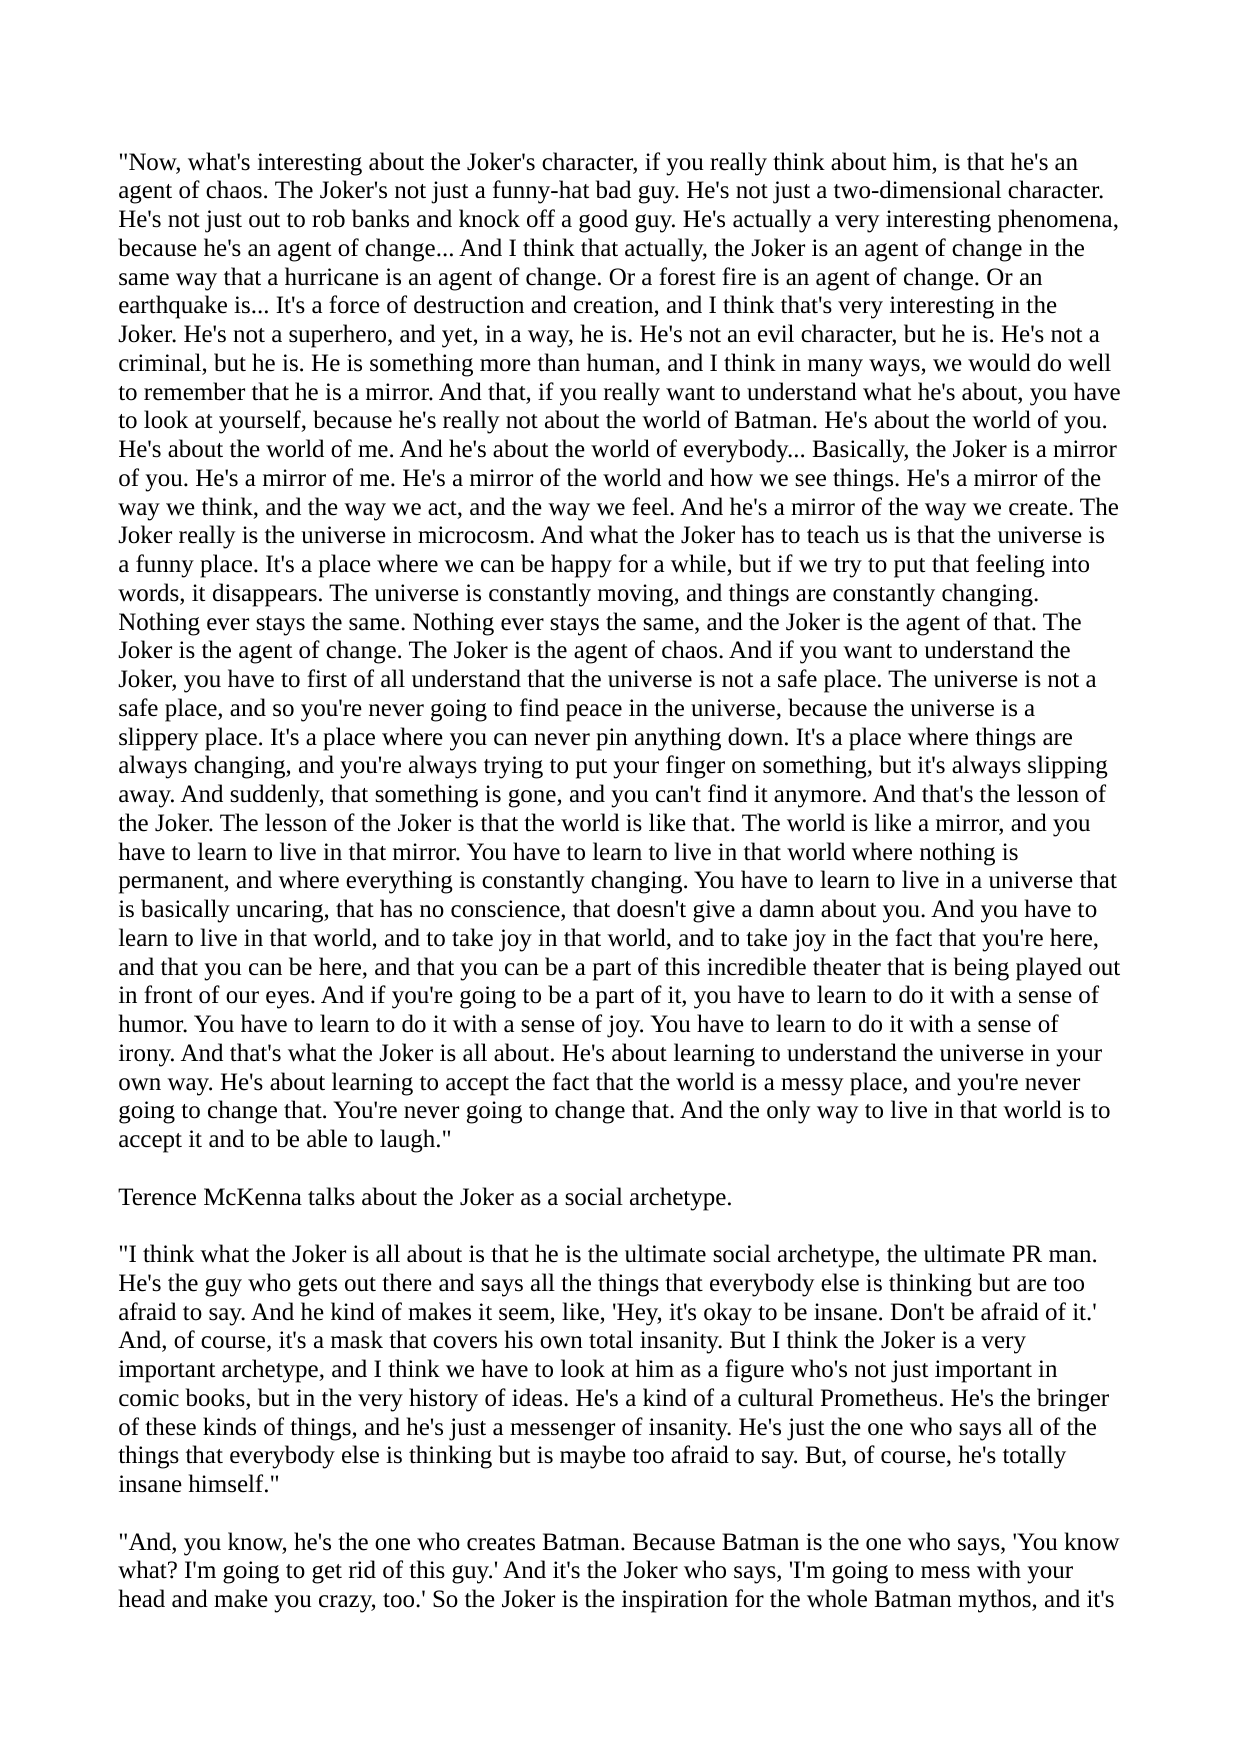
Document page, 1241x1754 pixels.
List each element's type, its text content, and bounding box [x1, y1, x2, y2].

text "And, you know, he's the one who creates Batman. Because Batman is the one who says, 'You know what? I'm going to get rid of this guy.' And it's the Joker who says, 'I'm going to mess with your head and make you crazy, too.' So the Joker is the inspiration for the whole Batman mythos, and it's [118, 1527, 1122, 1613]
text "Now, what's interesting about the Joker's character, if you really think about him, is that he's an agent of chaos. The Joker's not just a funny-hat bad guy. He's not just a two-dimensional character. He's not just out to rob banks and knock off a good guy. He's actually a very interesting phenomena, because he's an agent of change... And I think that actually, the Joker is an agent of change in the same way that a hurricane is an agent of change. Or a forest fire is an agent of change. Or an earthquake is... It's a force of destruction and creation, and I think that's very interesting in the Joker. He's not a superhero, and yet, in a way, he is. He's not an evil character, but he is. He's not a criminal, but he is. He is something more than human, and I think in many ways, we would do well to remember that he is a mirror. And that, if you really want to understand what he's about, you have to look at yourself, because he's really not about the world of Batman. He's about the world of you. He's about the world of me. And he's about the world of everybody... Basically, the Joker is a mirror of you. He's a mirror of me. He's a mirror of the world and how we see things. He's a mirror of the way we think, and the way we act, and the way we feel. And he's a mirror of the way we create. The Joker really is the universe in microcosm. And what the Joker has to teach us is that the universe is a funny place. It's a place where we can be happy for a while, but if we try to put that feeling into words, it disappears. The universe is constantly moving, and things are constantly changing. Nothing ever stays the same. Nothing ever stays the same, and the Joker is the agent of that. The Joker is the agent of change. The Joker is the agent of chaos. And if you want to understand the Joker, you have to first of all understand that the universe is not a safe place. The universe is not a safe place, and so you're never going to find peace in the universe, because the universe is a slippery place. It's a place where you can never pin anything down. It's a place where things are always changing, and you're always trying to put your finger on something, but it's always slipping away. And suddenly, that something is gone, and you can't find it anymore. And that's the lesson of the Joker. The lesson of the Joker is that the world is like that. The world is like a mirror, and you have to learn to live in that mirror. You have to learn to live in that world where nothing is permanent, and where everything is constantly changing. You have to learn to live in a universe that is basically uncaring, that has no conscience, that doesn't give a damn about you. And you have to learn to live in that world, and to take joy in that world, and to take joy in the fact that you're here, and that you can be here, and that you can be a part of this incredible theater that is being played out in front of our eyes. And if you're going to be a part of it, you have to learn to do it with a sense of humor. You have to learn to do it with a sense of joy. You have to learn to do it with a sense of irony. And that's what the Joker is all about. He's about learning to understand the universe in your own way. He's about learning to accept the fact that the world is a messy place, and you're never going to change that. You're never going to change that. And the only way to live in that world is to accept it and to be able to laugh." [118, 147, 1122, 1153]
text Terence McKenna talks about the Joker as a social archetype. [118, 1182, 1122, 1211]
text "I think what the Joker is all about is that he is the ultimate social archetype, the ultimate PR man. He's the guy who gets out there and says all the things that everybody else is thinking but are too afraid to say. And he kind of makes it seem, like, 'Hey, it's okay to be insane. Don't be afraid of it.' And, of course, it's a mask that covers his own total insanity. But I think the Joker is a very important archetype, and I think we have to look at him as a figure who's not just important in comic books, but in the very history of ideas. He's a kind of a cultural Prometheus. He's the bringer of these kinds of things, and he's just a messenger of insanity. He's just the one who says all of the things that everybody else is thinking but is maybe too afraid to say. But, of course, he's totally insane himself." [118, 1239, 1122, 1498]
